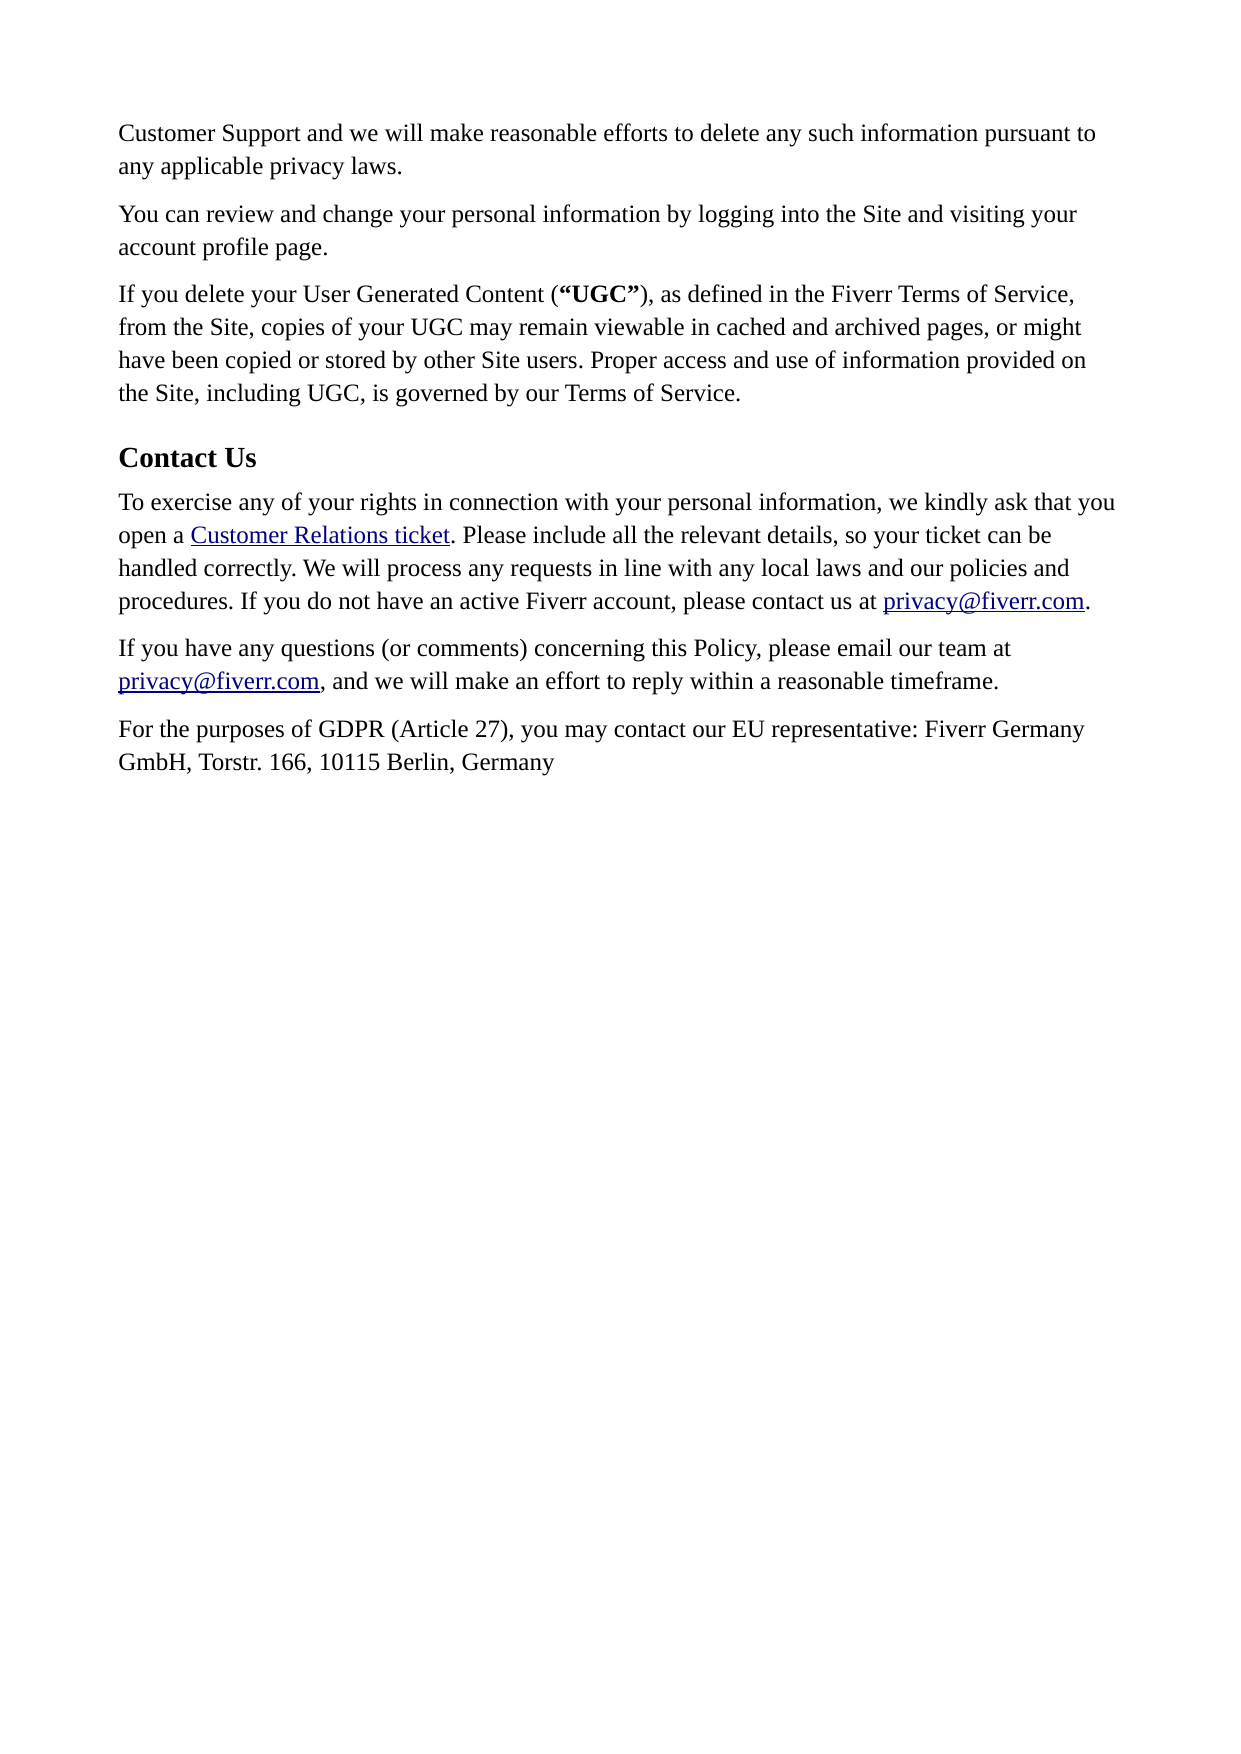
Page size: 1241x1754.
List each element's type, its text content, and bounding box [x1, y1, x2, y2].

text If you have any questions (or comments) concerning this Policy, please email our team at privacy@fiverr.com, and we will make an effort to reply within a reasonable timeframe. [118, 633, 1122, 695]
text To exercise any of your rights in connection with your personal information, we kindly ask that you open a Customer Relations ticket. Please include all the relevant details, so your ticket can be handled correctly. We will process any requests in line with any local laws and our policies and procedures. If you do not have an active Fiverr account, please contact us at privacy@fiverr.com. [118, 487, 1122, 614]
text For the purposes of GDPR (Article 27), you may contact our EU representative: Fiverr Germany GmbH, Torstr. 166, 10115 Berlin, Germany [118, 714, 1122, 776]
subtitle Contact Us [118, 441, 1122, 474]
text Customer Support and we will make reasonable efforts to delete any such information pursuant to any applicable privacy laws. [118, 118, 1122, 180]
text If you delete your User Generated Content (“UGC”), as defined in the Fiverr Terms of Service, from the Site, copies of your UGC may remain viewable in cached and archived pages, or might have been copied or stored by other Site users. Proper access and use of information provided on the Site, including UGC, is governed by our Terms of Service. [118, 279, 1122, 407]
text You can review and change your personal information by logging into the Site and visiting your account profile page. [118, 199, 1122, 261]
